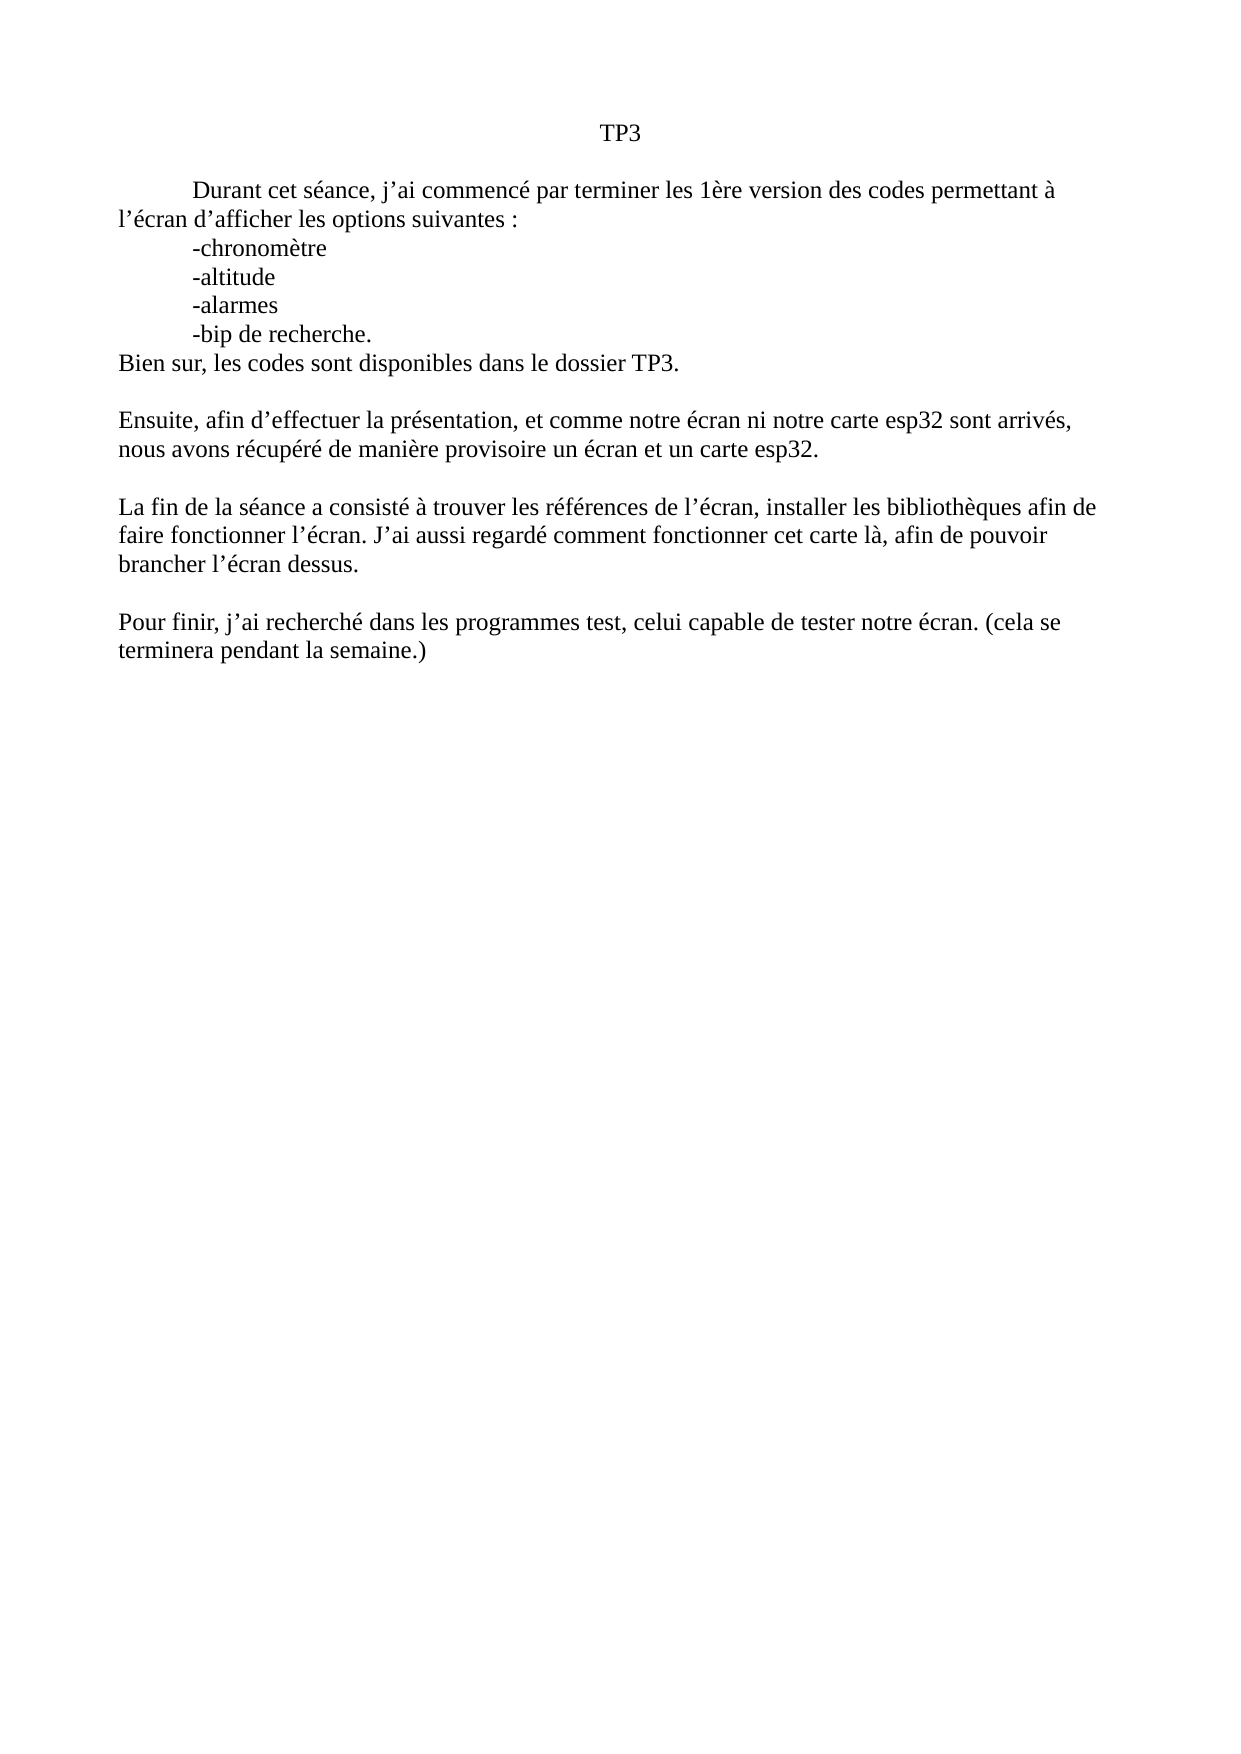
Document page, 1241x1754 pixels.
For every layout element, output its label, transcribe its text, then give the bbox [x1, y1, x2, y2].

text Durant cet séance, j’ai commencé par terminer les 1ère version des codes permettant à l’écran d’afficher les options suivantes : [118, 176, 1122, 233]
text La fin de la séance a consisté à trouver les références de l’écran, installer les bibliothèques afin de faire fonctionner l’écran. J’ai aussi regardé comment fonctionner cet carte là, afin de pouvoir brancher l’écran dessus. [118, 492, 1122, 578]
text -altitude [118, 262, 1122, 291]
text Bien sur, les codes sont disponibles dans le dossier TP3. [118, 348, 1122, 377]
text Pour finir, j’ai recherché dans les programmes test, celui capable de tester notre écran. (cela se terminera pendant la semaine.) [118, 607, 1122, 664]
text -bip de recherche. [118, 319, 1122, 348]
text -chronomètre [118, 233, 1122, 262]
text TP3 [118, 118, 1122, 147]
text Ensuite, afin d’effectuer la présentation, et comme notre écran ni notre carte esp32 sont arrivés, nous avons récupéré de manière provisoire un écran et un carte esp32. [118, 406, 1122, 463]
text -alarmes [118, 291, 1122, 319]
